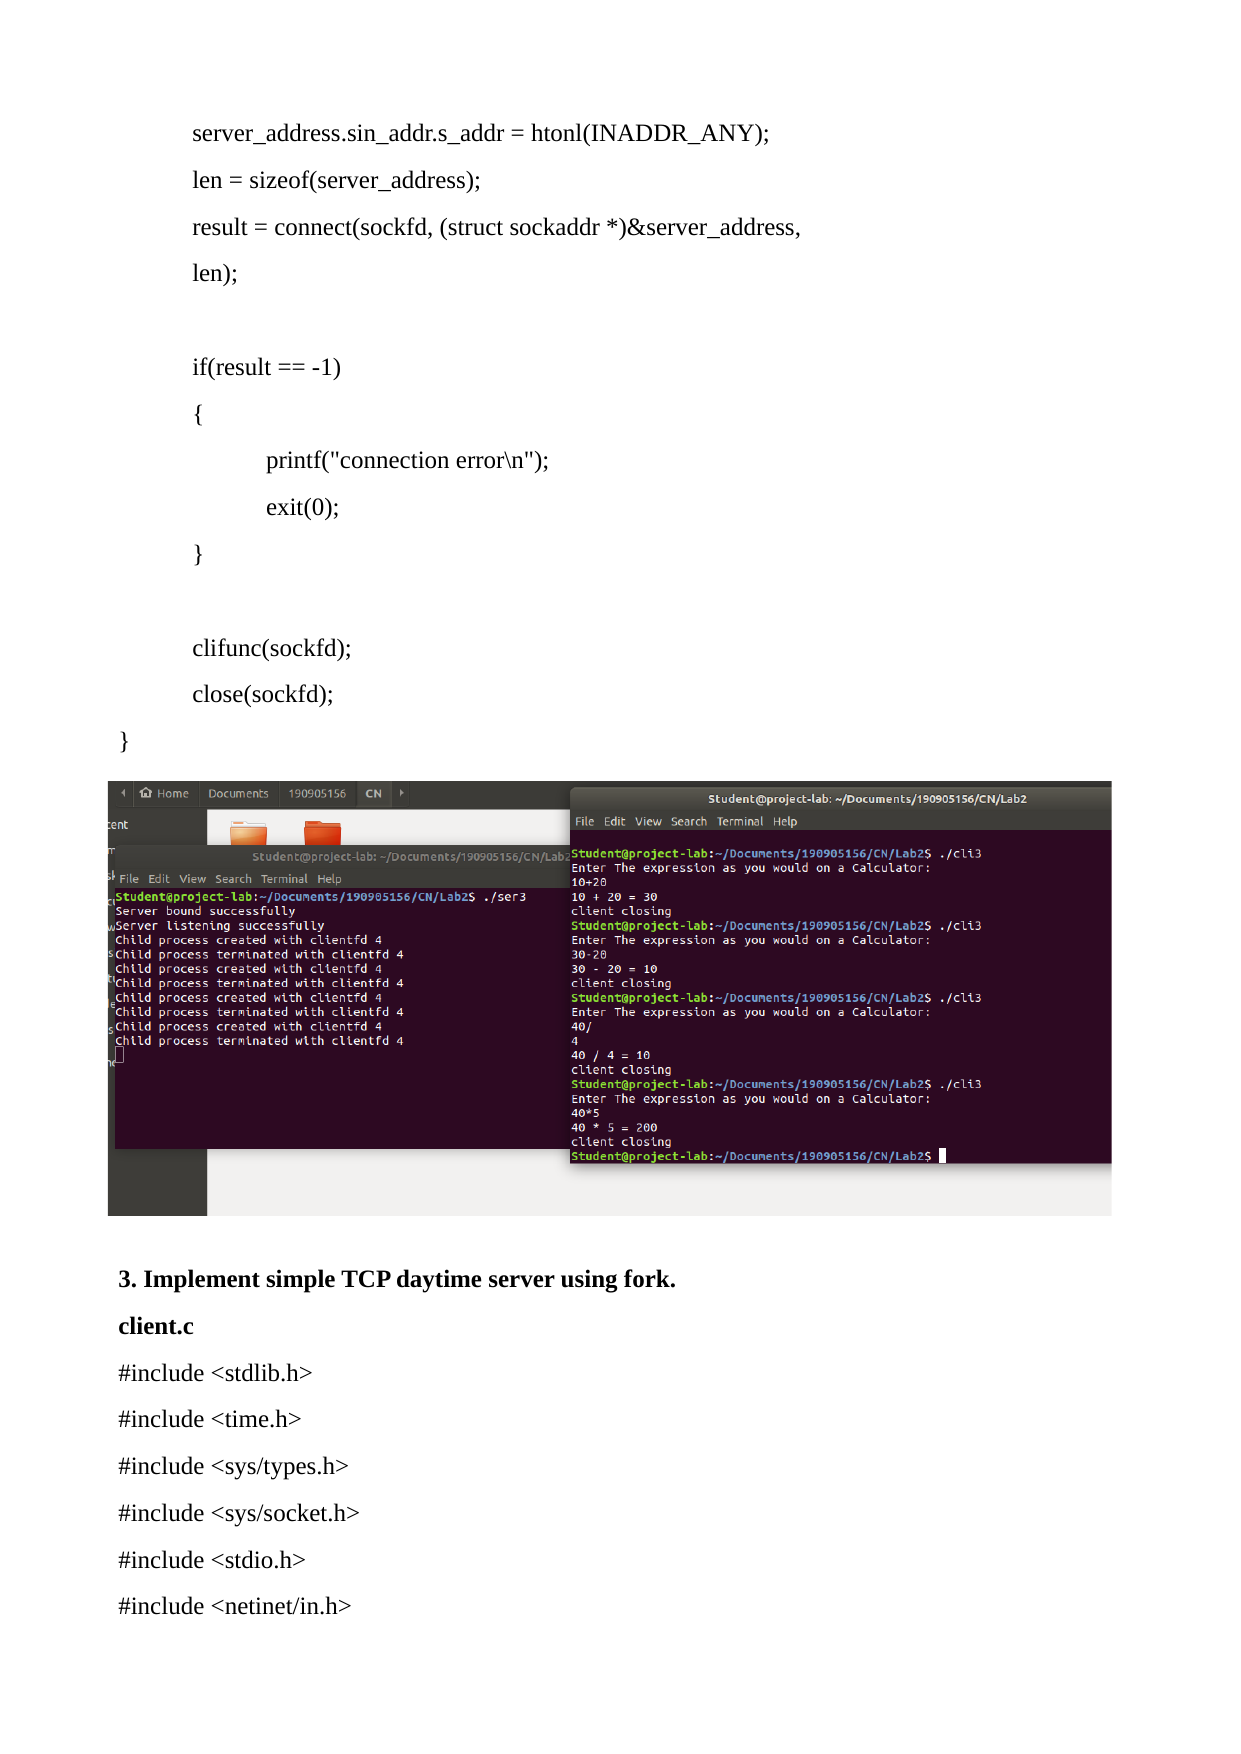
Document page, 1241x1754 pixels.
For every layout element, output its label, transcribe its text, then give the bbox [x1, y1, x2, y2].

text len = sizeof(server_address); [118, 165, 1122, 194]
text server_address.sin_addr.s_addr = htonl(INADDR_ANY); [118, 118, 1122, 147]
text 3. Implement simple TCP daytime server using fork. [118, 1264, 1122, 1293]
text #include <time.h> [118, 1404, 1122, 1433]
text #include <sys/types.h> [118, 1451, 1122, 1480]
text result = connect(sockfd, (struct sockaddr *)&server_address, [118, 212, 1122, 240]
text #include <sys/socket.h> [118, 1498, 1122, 1527]
text } [118, 726, 1122, 755]
text { [118, 399, 1122, 427]
text len); [118, 258, 1122, 287]
text #include <stdlib.h> [118, 1358, 1122, 1386]
text #include <netinet/in.h> [118, 1591, 1122, 1620]
text if(result == -1) [118, 352, 1122, 381]
text printf("connection error\n"); [118, 446, 1122, 474]
text } [118, 539, 1122, 568]
text clifunc(sockfd); [118, 633, 1122, 661]
text close(sockfd); [118, 679, 1122, 708]
text exit(0); [118, 492, 1122, 521]
text client.c [118, 1311, 1122, 1339]
text #include <stdio.h> [118, 1545, 1122, 1573]
picture [107, 781, 1112, 1216]
